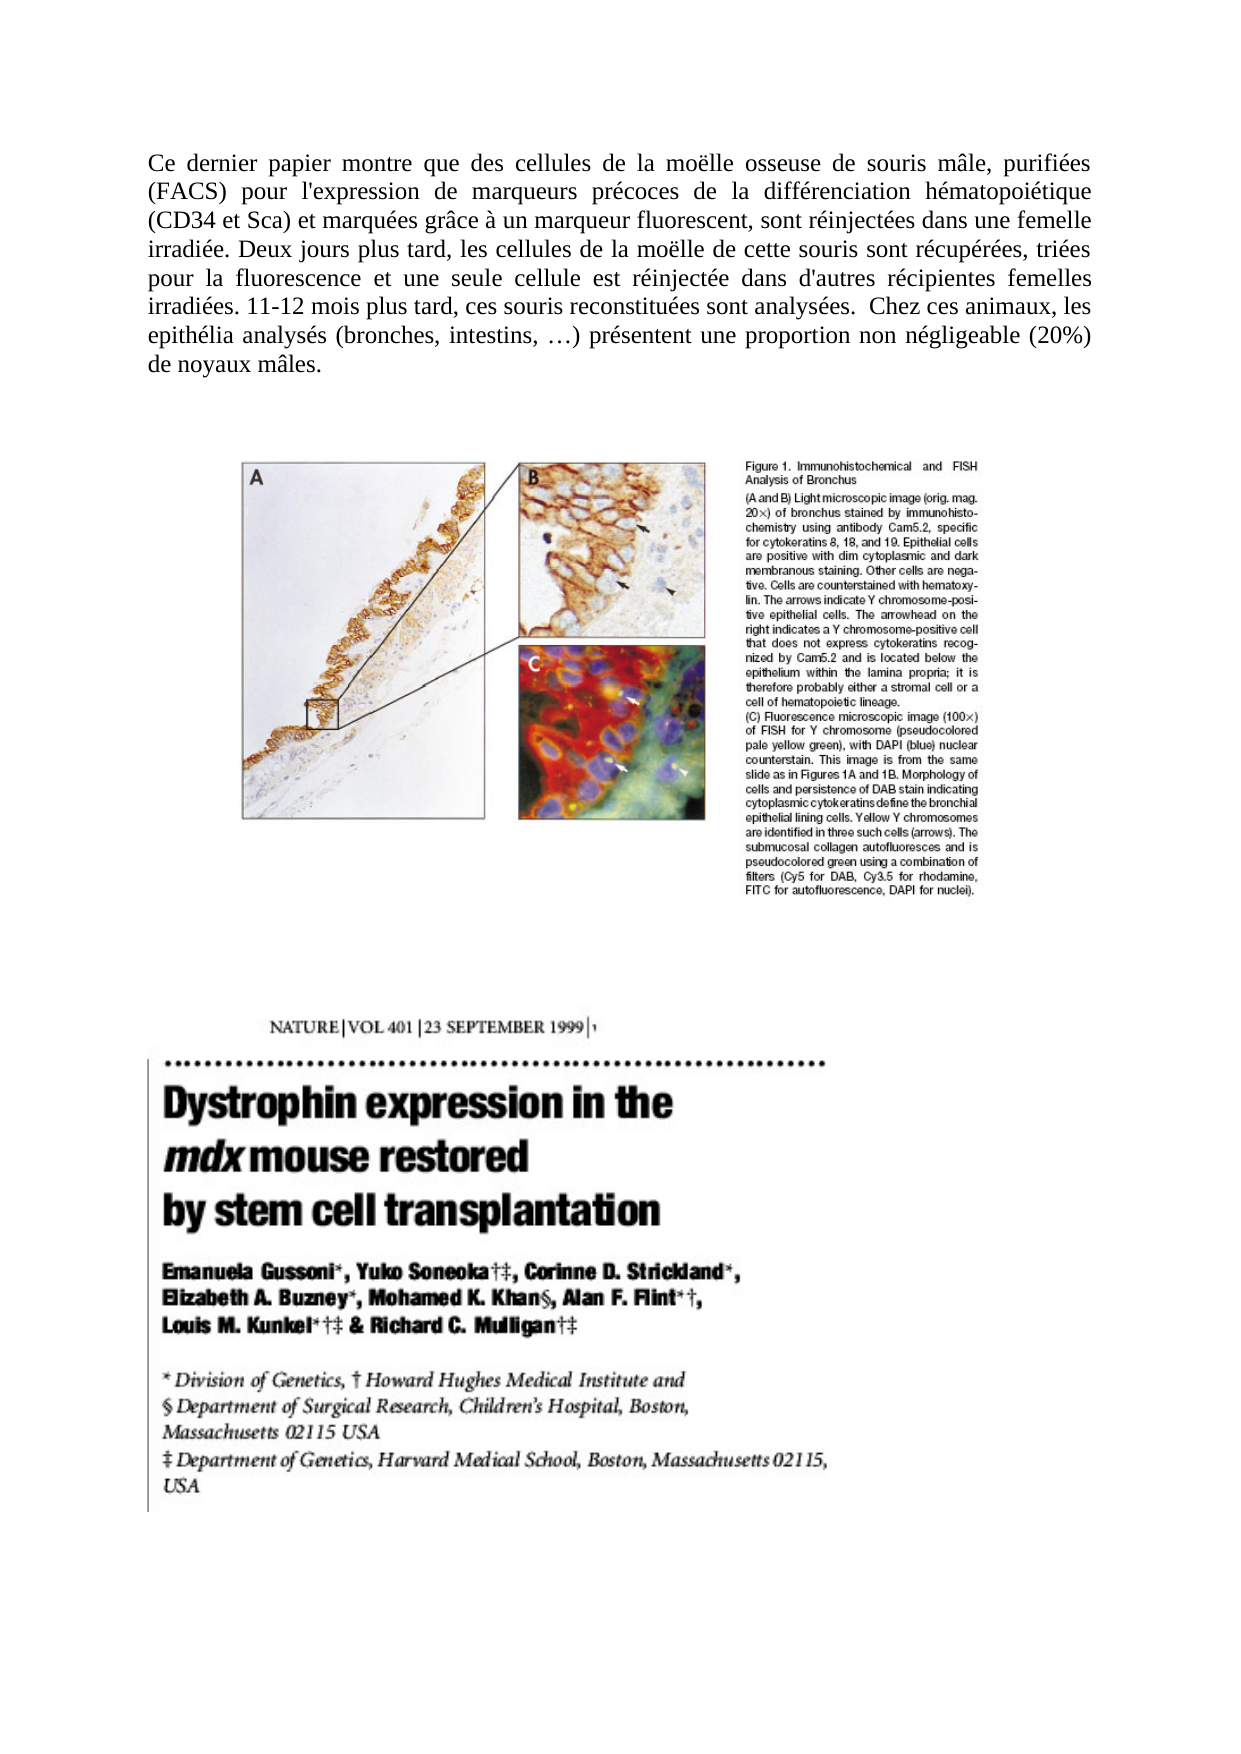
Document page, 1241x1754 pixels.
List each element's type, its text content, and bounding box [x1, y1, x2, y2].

picture [147, 965, 845, 1512]
text Ce dernier papier montre que des cellules de la moëlle osseuse de souris mâle, purifiées (FACS) pour l'expression de marqueurs précoces de la différenciation hématopoiétique (CD34 et Sca) et marquées grâce à un marqueur fluorescent, sont réinjectées dans une femelle irradiée. Deux jours plus tard, les cellules de la moëlle de cette souris sont récupérées, triées pour la fluorescence et une seule cellule est réinjectée dans d'autres récipientes femelles irradiées. 11-12 mois plus tard, ces souris reconstituées sont analysées. Chez ces animaux, les epithélia analysés (bronches, intestins, …) présentent une proportion non négligeable (20%) de noyaux mâles. [148, 148, 1093, 378]
picture [221, 406, 989, 908]
